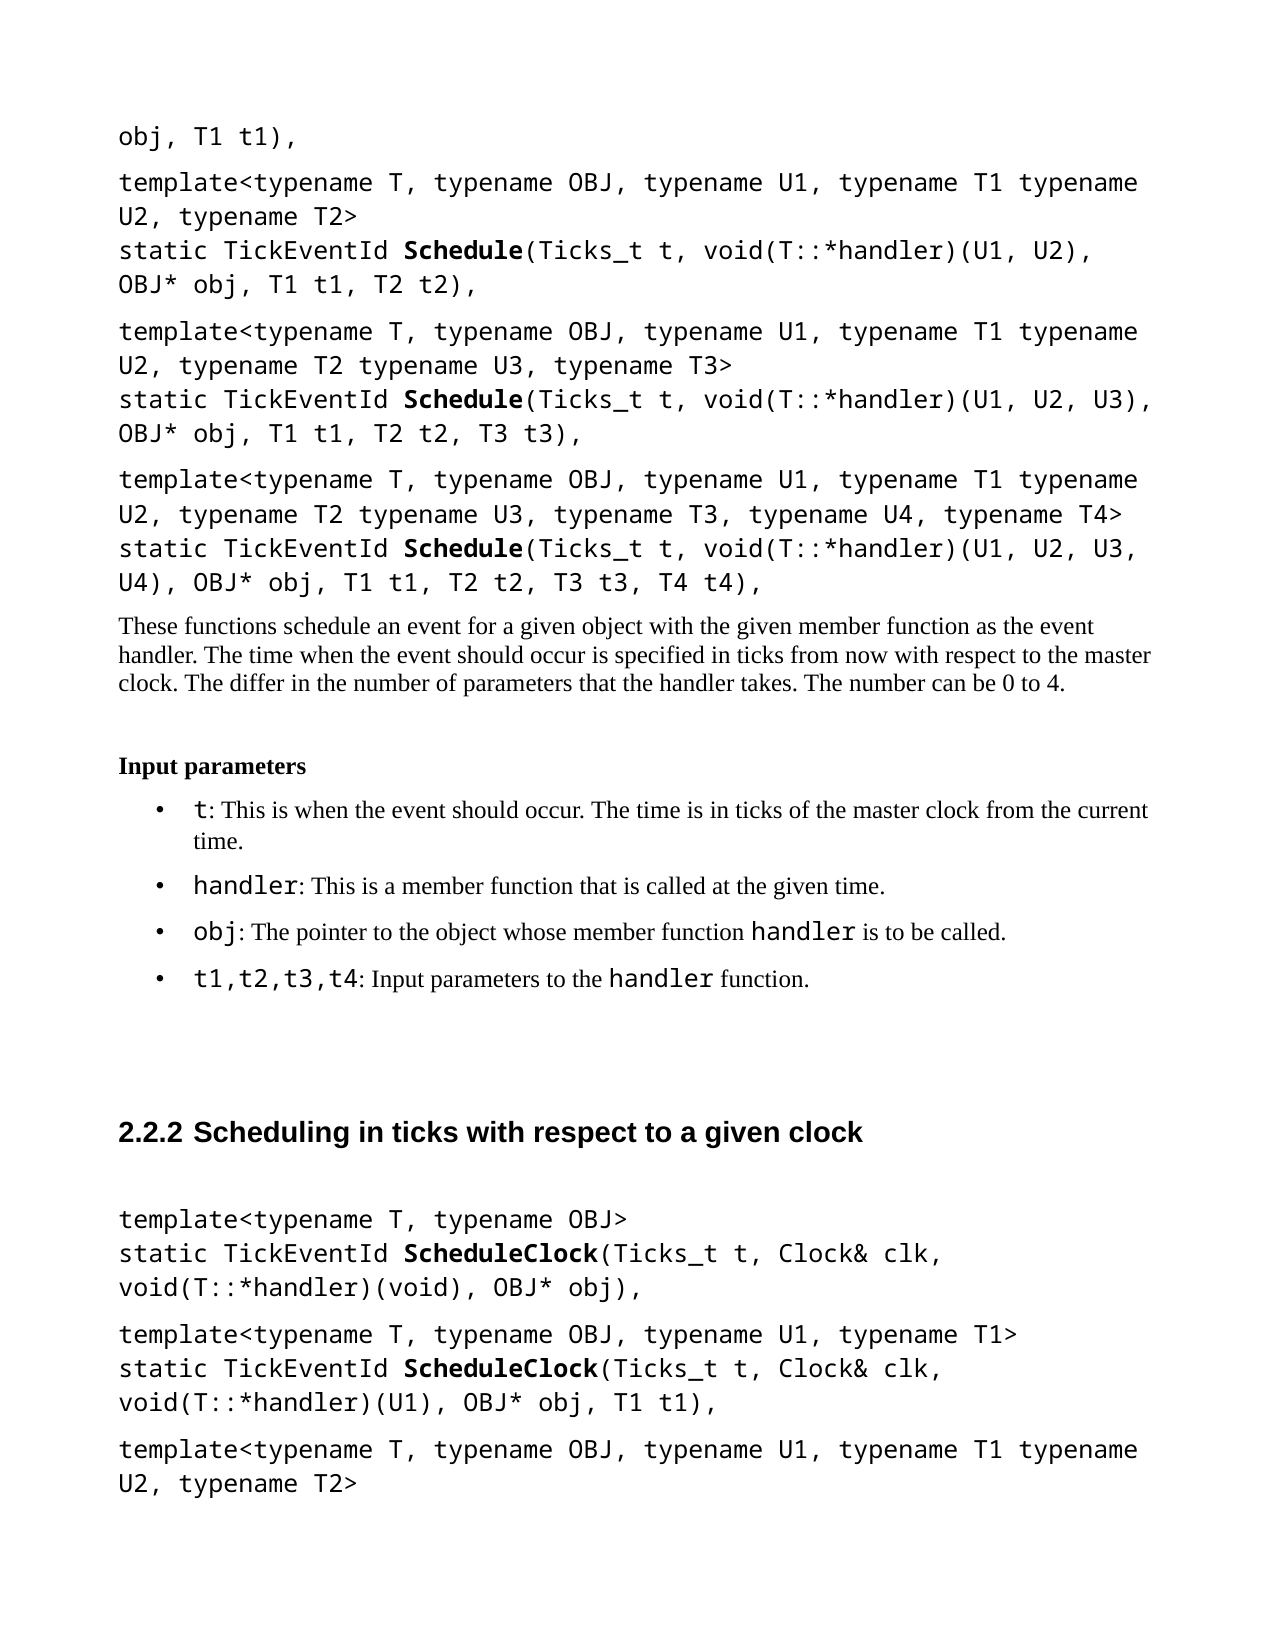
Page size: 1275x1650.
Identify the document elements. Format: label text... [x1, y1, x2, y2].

list handler: This is a member function that is called at the given time. [156, 867, 1157, 902]
text template<typename T, typename OBJ, typename U1, typename T1 typename U2, typename T2 typename U3, typename T3> [118, 313, 1157, 382]
subtitle Scheduling in ticks with respect to a given clock [118, 1115, 1157, 1148]
text template<typename T, typename OBJ, typename U1, typename T1 typename U2, typename T2> [118, 1431, 1157, 1499]
text template<typename T, typename OBJ, typename U1, typename T1> [118, 1317, 1157, 1351]
text static TickEventId ScheduleClock(Ticks_t t, Clock& clk, void(T::*handler)(void), OBJ* obj), [118, 1236, 1157, 1304]
list obj: The pointer to the object whose member function handler is to be called. [156, 914, 1157, 948]
list t1,t2,t3,t4: Input parameters to the handler function. [156, 961, 1157, 995]
text static TickEventId Schedule(Ticks_t t, void(T::*handler)(U1, U2, U3), OBJ* obj, T1 t1, T2 t2, T3 t3), [118, 382, 1157, 450]
list t: This is when the event should occur. The time is in ticks of the master clock from the current time. [156, 792, 1157, 855]
text template<typename T, typename OBJ, typename U1, typename T1 typename U2, typename T2> [118, 165, 1157, 233]
text template<typename T, typename OBJ> [118, 1202, 1157, 1236]
text obj, T1 t1), [118, 118, 1157, 152]
text static TickEventId Schedule(Ticks_t t, void(T::*handler)(U1, U2), OBJ* obj, T1 t1, T2 t2), [118, 233, 1157, 301]
text static TickEventId ScheduleClock(Ticks_t t, Clock& clk, void(T::*handler)(U1), OBJ* obj, T1 t1), [118, 1351, 1157, 1419]
text These functions schedule an event for a given object with the given member function as the event handler. The time when the event should occur is specified in ticks from now with respect to the master clock. The differ in the number of parameters that the handler takes. The number can be 0 to 4. [118, 611, 1157, 697]
text static TickEventId Schedule(Ticks_t t, void(T::*handler)(U1, U2, U3, U4), OBJ* obj, T1 t1, T2 t2, T3 t3, T4 t4), [118, 530, 1157, 598]
text Input parameters [118, 751, 1157, 780]
text template<typename T, typename OBJ, typename U1, typename T1 typename U2, typename T2 typename U3, typename T3, typename U4, typename T4> [118, 462, 1157, 530]
